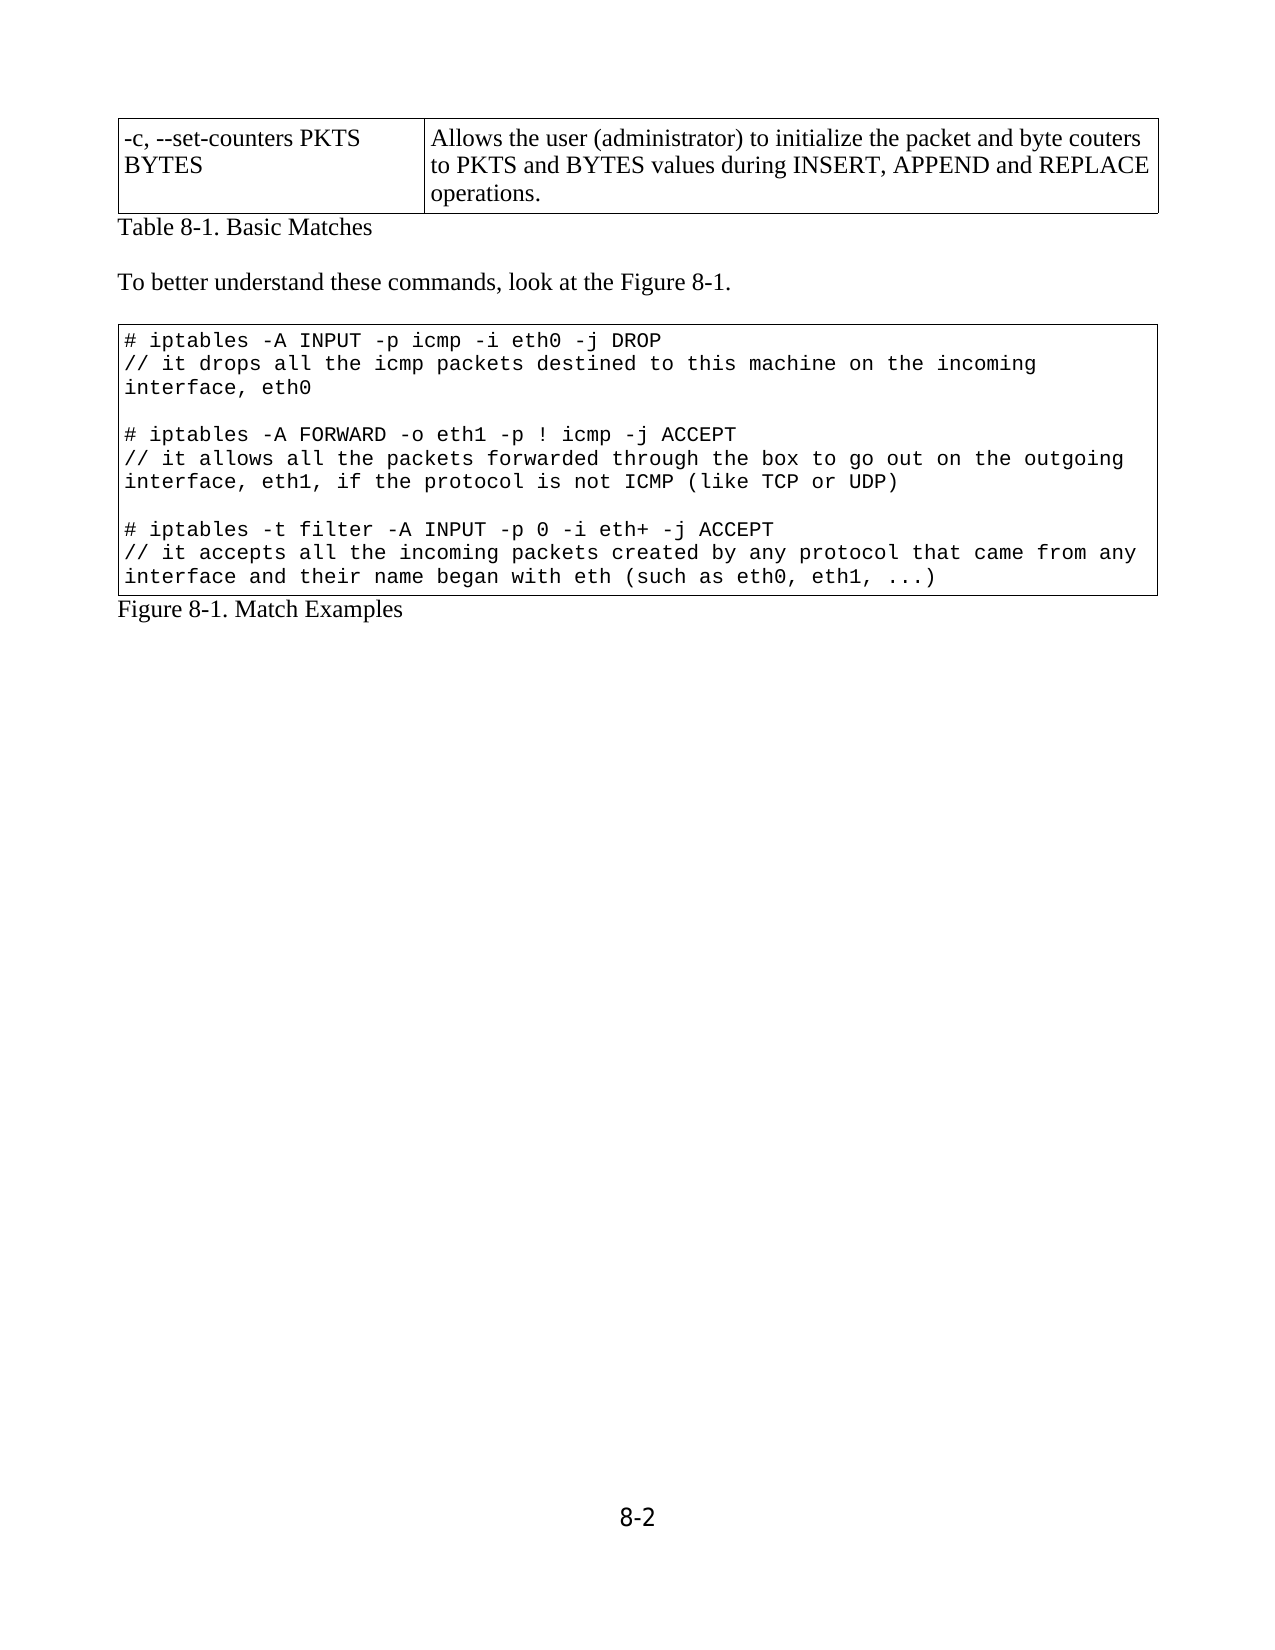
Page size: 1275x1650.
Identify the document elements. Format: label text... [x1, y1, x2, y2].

table_cell Allows the user (administrator) to initialize the packet and byte couters to PKTS and BYTES values during INSERT, APPEND and REPLACE operations. [425, 119, 1158, 213]
text Figure 8-1. Match Examples [117, 596, 1157, 623]
table_cell -c, --set-counters PKTS BYTES [119, 119, 424, 213]
text To better understand these commands, look at the Figure 8-1. [117, 268, 1157, 296]
text Table 8-1. Basic Matches [117, 213, 1157, 241]
table_header # iptables -A INPUT -p icmp -i eth0 -j DROP // it drops all the icmp packets destined to this machine on the incoming interface, eth0 # iptables -A FORWARD -o eth1 -p ! icmp -j ACCEPT // it allows all the packets forwarded through the box to go out on the outgoing interface, eth1, if the protocol is not ICMP (like TCP or UDP) # iptables -t filter -A INPUT -p 0 -i eth+ -j ACCEPT // it accepts all the incoming packets created by any protocol that came from any interface and their name began with eth (such as eth0, eth1, ...) [119, 325, 1157, 595]
